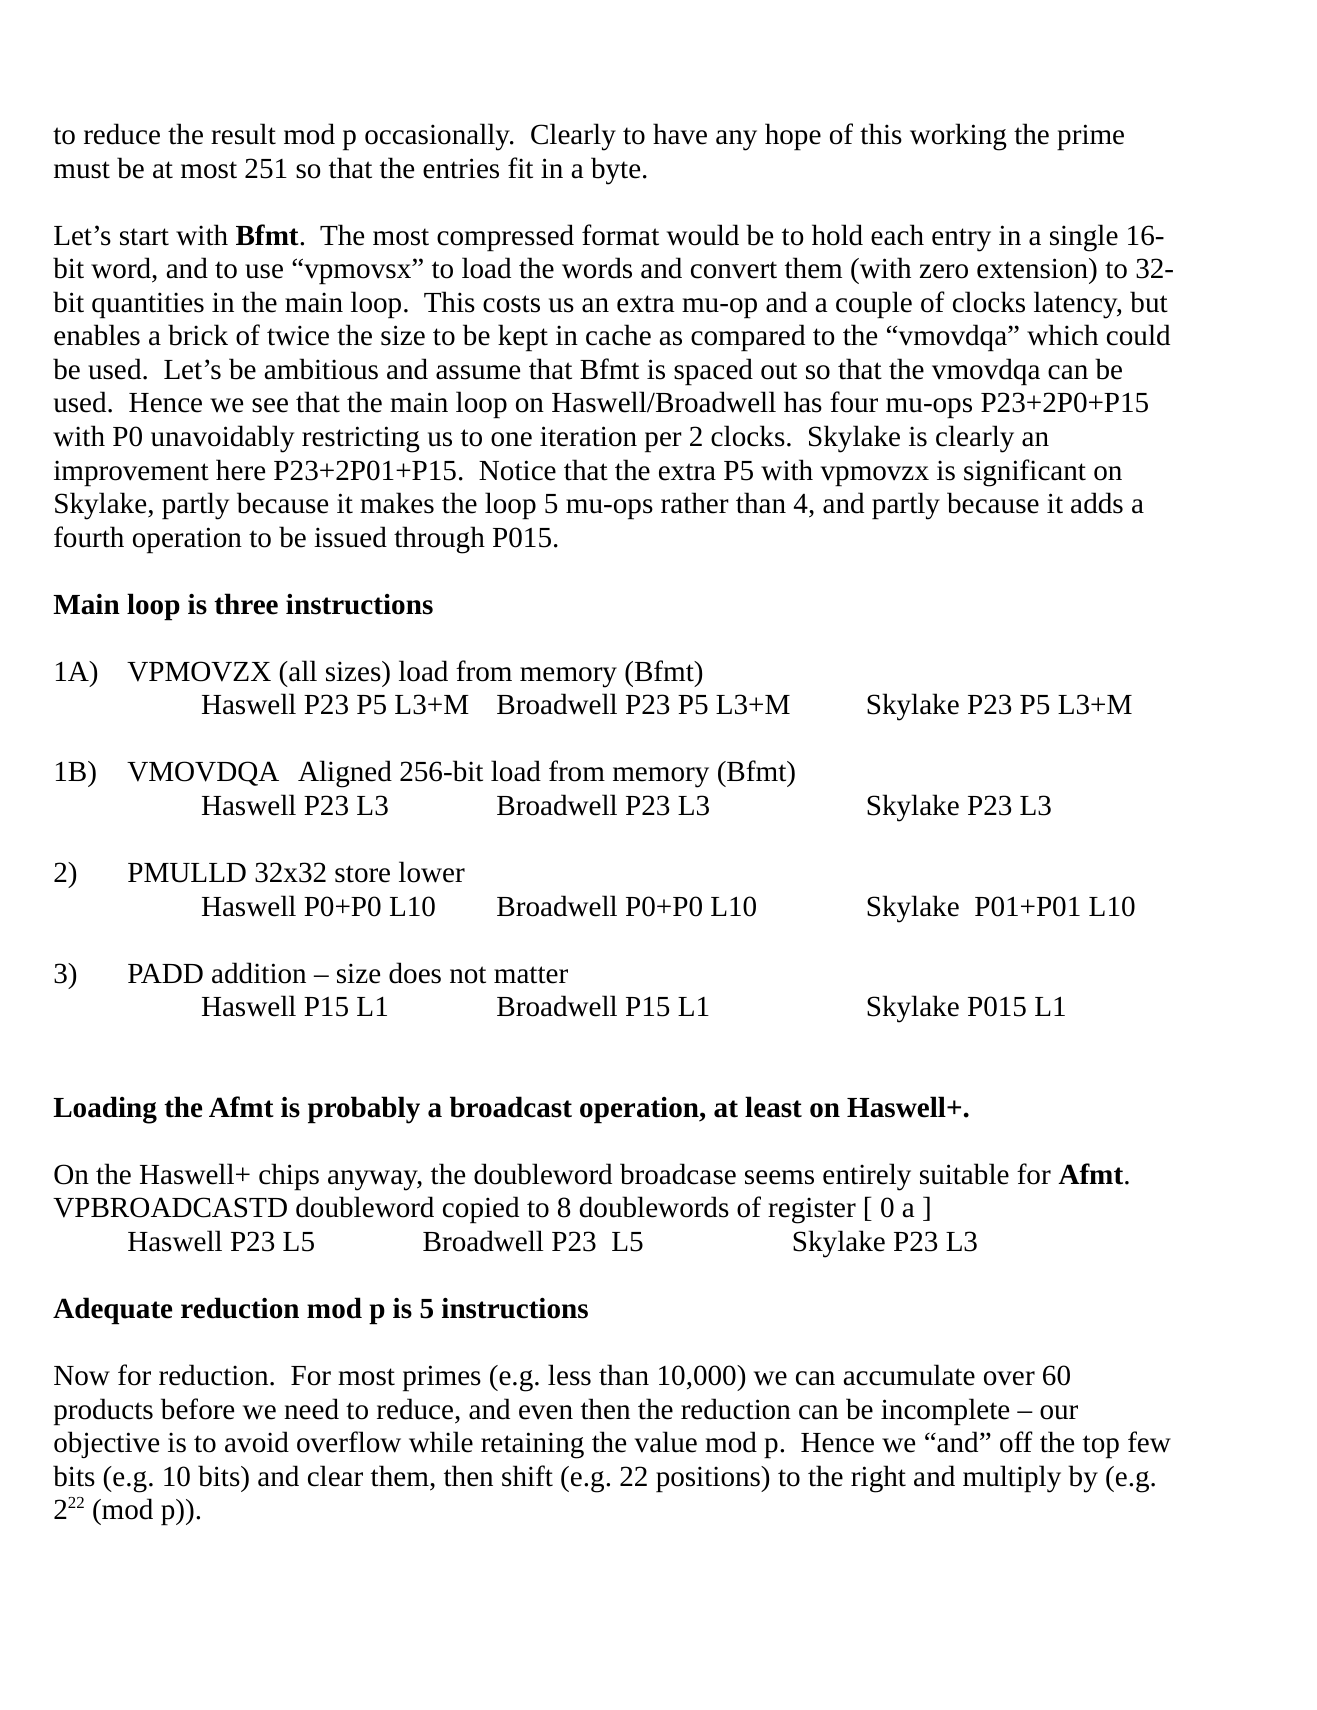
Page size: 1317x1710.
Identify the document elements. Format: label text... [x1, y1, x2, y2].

text VPBROADCASTD doubleword copied to 8 doublewords of register [ 0 a ] [53, 1191, 1174, 1224]
text 2) PMULLD 32x32 store lower [53, 855, 1174, 889]
text Now for reduction. For most primes (e.g. less than 10,000) we can accumulate over 60 products before we need to reduce, and even then the reduction can be incomplete – our objective is to avoid overflow while retaining the value mod p. Hence we “and” off the top few bits (e.g. 10 bits) and clear them, then shift (e.g. 22 positions) to the right and multiply by (e.g. 222 (mod p)). [53, 1358, 1174, 1526]
text 1A) VPMOVZX (all sizes) load from memory (Bfmt) [53, 654, 1174, 687]
text Haswell P0+P0 L10 Broadwell P0+P0 L10 Skylake P01+P01 L10 [53, 889, 1174, 922]
text Loading the Afmt is probably a broadcast operation, at least on Haswell+. [53, 1090, 1174, 1123]
text Haswell P23 L3 Broadwell P23 L3 Skylake P23 L3 [53, 788, 1174, 822]
text to reduce the result mod p occasionally. Clearly to have any hope of this working the prime must be at most 251 so that the entries fit in a byte. [53, 117, 1174, 184]
text On the Haswell+ chips anyway, the doubleword broadcase seems entirely suitable for Afmt. [53, 1157, 1174, 1191]
text Haswell P23 P5 L3+M Broadwell P23 P5 L3+M Skylake P23 P5 L3+M [53, 687, 1174, 721]
text 3) PADD addition – size does not matter [53, 956, 1174, 989]
text Main loop is three instructions [53, 587, 1174, 620]
text Adequate reduction mod p is 5 instructions [53, 1291, 1174, 1325]
text 1B) VMOVDQA Aligned 256-bit load from memory (Bfmt) [53, 754, 1174, 788]
text Haswell P23 L5 Broadwell P23 L5 Skylake P23 L3 [53, 1224, 1174, 1258]
text Let’s start with Bfmt. The most compressed format would be to hold each entry in a single 16-bit word, and to use “vpmovsx” to load the words and convert them (with zero extension) to 32-bit quantities in the main loop. This costs us an extra mu-op and a couple of clocks latency, but enables a brick of twice the size to be kept in cache as compared to the “vmovdqa” which could be used. Let’s be ambitious and assume that Bfmt is spaced out so that the vmovdqa can be used. Hence we see that the main loop on Haswell/Broadwell has four mu-ops P23+2P0+P15 with P0 unavoidably restricting us to one iteration per 2 clocks. Skylake is clearly an improvement here P23+2P01+P15. Notice that the extra P5 with vpmovzx is significant on Skylake, partly because it makes the loop 5 mu-ops rather than 4, and partly because it adds a fourth operation to be issued through P015. [53, 218, 1174, 553]
text Haswell P15 L1 Broadwell P15 L1 Skylake P015 L1 [53, 989, 1174, 1023]
